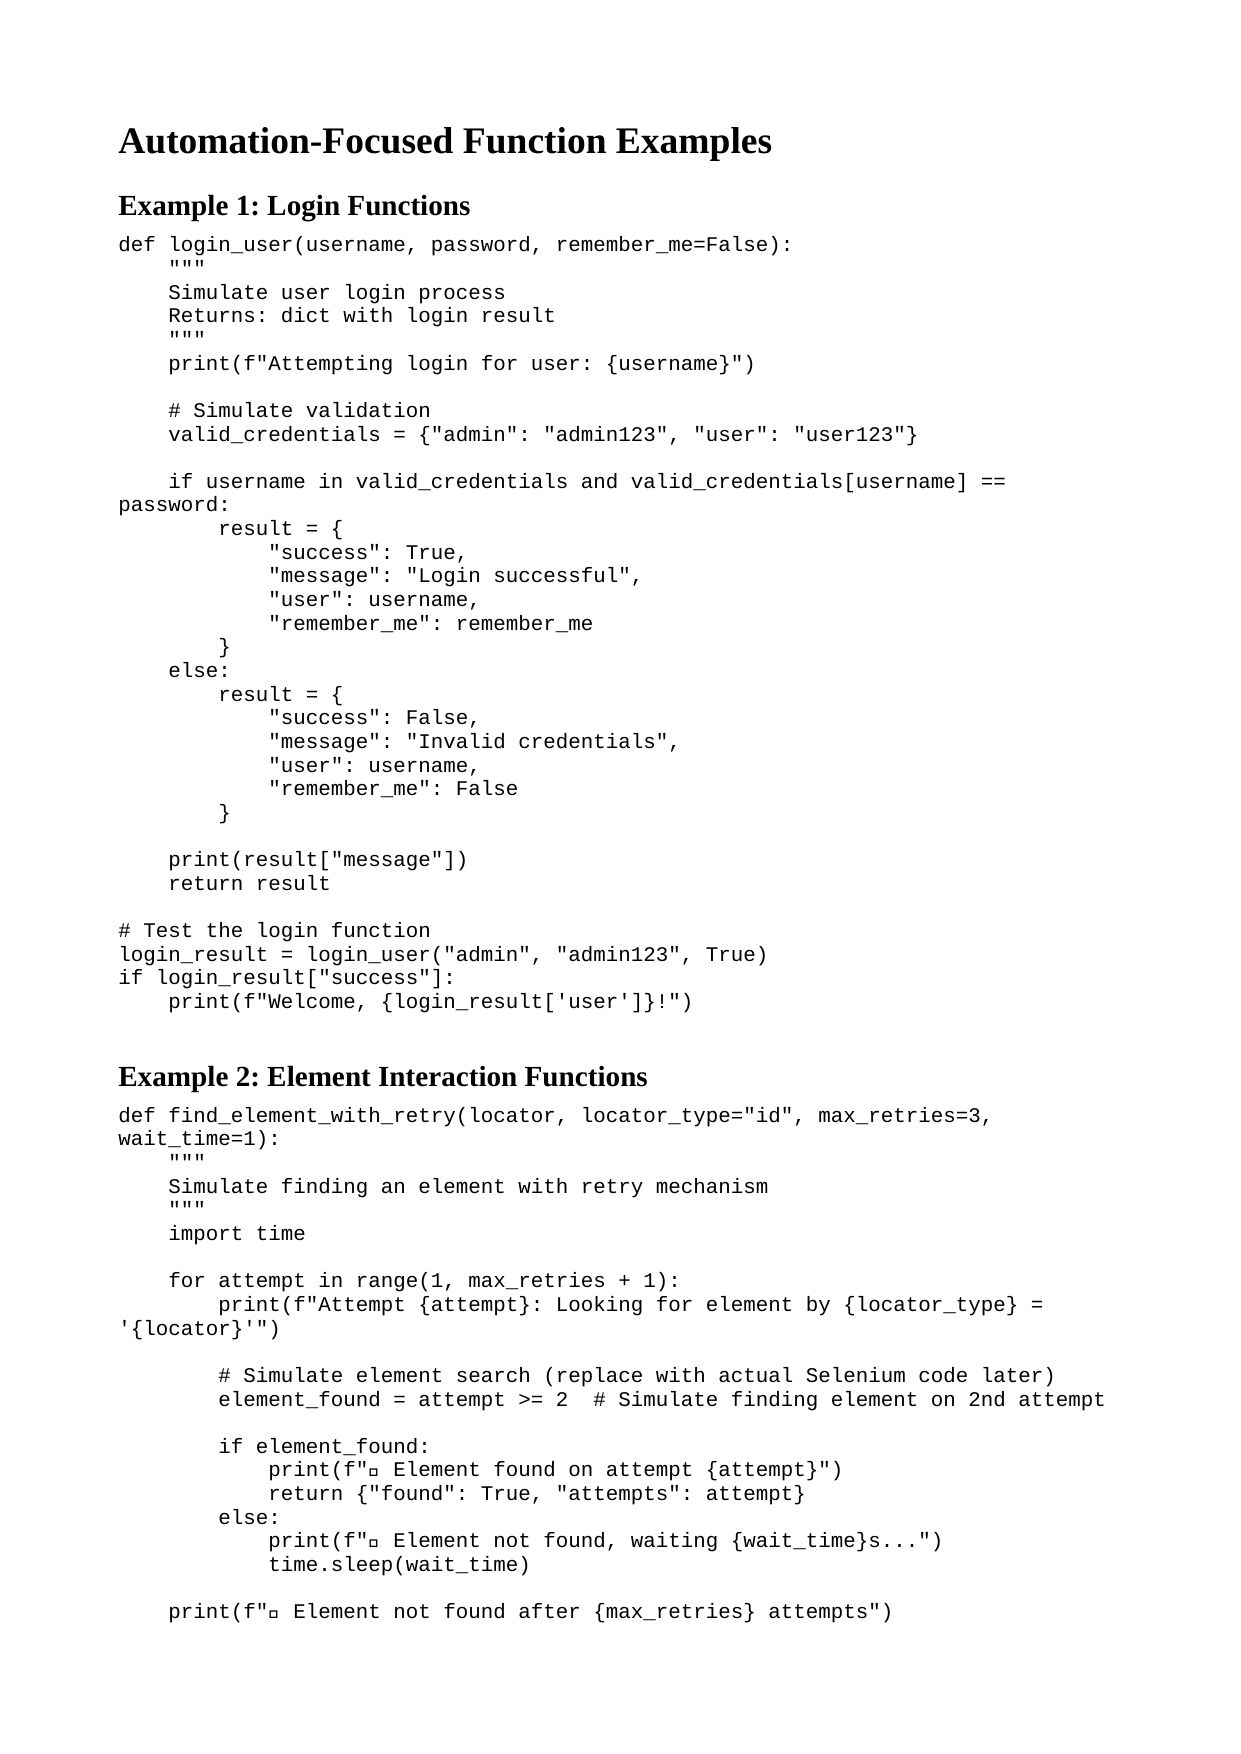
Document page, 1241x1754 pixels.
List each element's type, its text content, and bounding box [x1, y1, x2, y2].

text print(f"❌ Element not found, waiting {wait_time}s...") [118, 1530, 1122, 1554]
text print(f"Attempting login for user: {username}") [118, 353, 1122, 376]
subtitle Example 2: Element Interaction Functions [118, 1059, 1122, 1092]
text print(f"❌ Element not found after {max_retries} attempts") [118, 1601, 1122, 1625]
text "remember_me": False [118, 778, 1122, 802]
text """ [118, 258, 1122, 282]
text # Simulate validation [118, 400, 1122, 423]
text print(f"✅ Element found on attempt {attempt}") [118, 1459, 1122, 1483]
text } [118, 802, 1122, 826]
text return result [118, 873, 1122, 896]
text Simulate user login process [118, 282, 1122, 305]
text print(f"Welcome, {login_result['user']}!") [118, 991, 1122, 1015]
text else: [118, 1507, 1122, 1530]
text login_result = login_user("admin", "admin123", True) [118, 944, 1122, 967]
subtitle Example 1: Login Functions [118, 188, 1122, 222]
text """ [118, 329, 1122, 353]
text # Simulate element search (replace with actual Selenium code later) [118, 1365, 1122, 1388]
text "success": True, [118, 542, 1122, 565]
text "user": username, [118, 589, 1122, 613]
text "message": "Invalid credentials", [118, 731, 1122, 754]
text "user": username, [118, 754, 1122, 778]
text def find_element_with_retry(locator, locator_type="id", max_retries=3, wait_time=1): [118, 1105, 1122, 1152]
text def login_user(username, password, remember_me=False): [118, 234, 1122, 258]
text return {"found": True, "attempts": attempt} [118, 1483, 1122, 1507]
text "success": False, [118, 707, 1122, 731]
text """ [118, 1152, 1122, 1176]
text import time [118, 1223, 1122, 1247]
text result = { [118, 518, 1122, 542]
text if login_result["success"]: [118, 967, 1122, 991]
text Returns: dict with login result [118, 305, 1122, 329]
text # Test the login function [118, 920, 1122, 944]
text "message": "Login successful", [118, 565, 1122, 589]
text valid_credentials = {"admin": "admin123", "user": "user123"} [118, 423, 1122, 447]
text Simulate finding an element with retry mechanism [118, 1176, 1122, 1199]
text print(f"Attempt {attempt}: Looking for element by {locator_type} = '{locator}'") [118, 1294, 1122, 1341]
text """ [118, 1199, 1122, 1223]
text if element_found: [118, 1436, 1122, 1459]
subtitle Automation-Focused Function Examples [118, 118, 1122, 161]
text print(result["message"]) [118, 849, 1122, 873]
text if username in valid_credentials and valid_credentials[username] == password: [118, 471, 1122, 518]
text for attempt in range(1, max_retries + 1): [118, 1270, 1122, 1294]
text } [118, 636, 1122, 660]
text time.sleep(wait_time) [118, 1554, 1122, 1578]
text else: [118, 660, 1122, 684]
text result = { [118, 684, 1122, 707]
text "remember_me": remember_me [118, 613, 1122, 636]
text element_found = attempt >= 2 # Simulate finding element on 2nd attempt [118, 1388, 1122, 1412]
